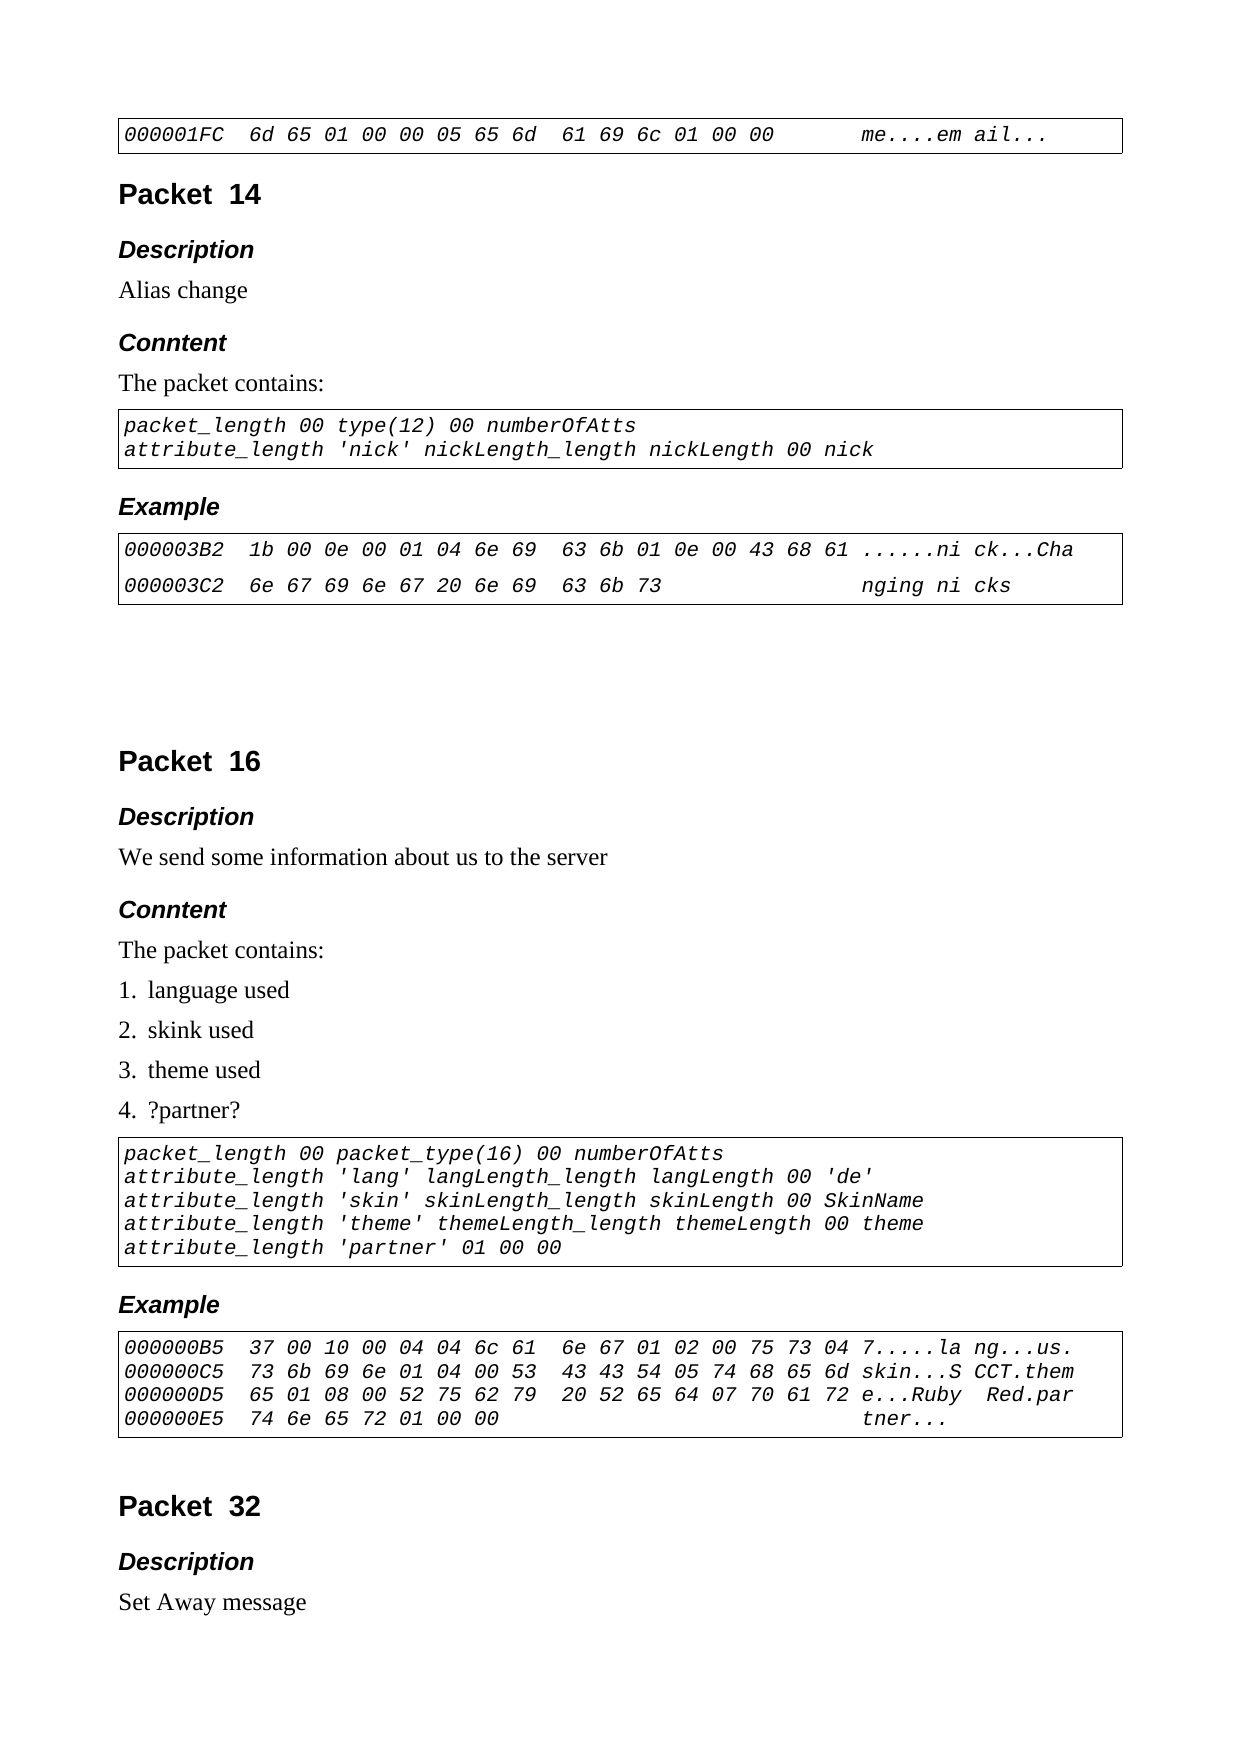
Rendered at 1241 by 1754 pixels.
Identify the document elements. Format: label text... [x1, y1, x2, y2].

list language used [118, 976, 1122, 1004]
table_header 000000B5 37 00 10 00 04 04 6c 61 6e 67 01 02 00 75 73 04 7.....la ng...us. 000000C5 73 6b 69 6e 01 04 00 53 43 43 54 05 74 68 65 6d skin...S CCT.them 000000D5 65 01 08 00 52 75 62 79 20 52 65 64 07 70 61 72 e...Ruby Red.par 000000E5 74 6e 65 72 01 00 00 tner... [119, 1332, 1122, 1437]
subtitle Description [118, 803, 1122, 830]
subtitle Example [118, 493, 1122, 521]
subtitle Packet 32 [118, 1490, 1122, 1523]
table_header packet_length 00 type(12) 00 numberOfAtts attribute_length 'nick' nickLength_length nickLength 00 nick [119, 410, 1122, 468]
subtitle Conntent [118, 329, 1122, 357]
text We send some information about us to the server [118, 843, 1122, 871]
list ?partner? [118, 1097, 1122, 1124]
subtitle Description [118, 1548, 1122, 1575]
subtitle Description [118, 236, 1122, 264]
table_header 000001FC 6d 65 01 00 00 05 65 6d 61 69 6c 01 00 00 me....em ail... [119, 119, 1122, 153]
list skink used [118, 1016, 1122, 1044]
text Alias change [118, 276, 1122, 304]
text Set Away message [118, 1588, 1122, 1616]
subtitle Packet 14 [118, 178, 1122, 211]
table_header packet_length 00 packet_type(16) 00 numberOfAtts attribute_length 'lang' langLength_length langLength 00 'de' attribute_length 'skin' skinLength_length skinLength 00 SkinName attribute_length 'theme' themeLength_length themeLength 00 theme attribute_length 'partner' 01 00 00 [119, 1138, 1122, 1266]
text The packet contains: [118, 369, 1122, 397]
text The packet contains: [118, 936, 1122, 963]
subtitle Example [118, 1291, 1122, 1319]
list theme used [118, 1056, 1122, 1084]
subtitle Conntent [118, 896, 1122, 923]
table_header 000003B2 1b 00 0e 00 01 04 6e 69 63 6b 01 0e 00 43 68 61 ......ni ck...Cha 000003C2 6e 67 69 6e 67 20 6e 69 63 6b 73 nging ni cks [119, 534, 1122, 604]
subtitle Packet 16 [118, 745, 1122, 778]
